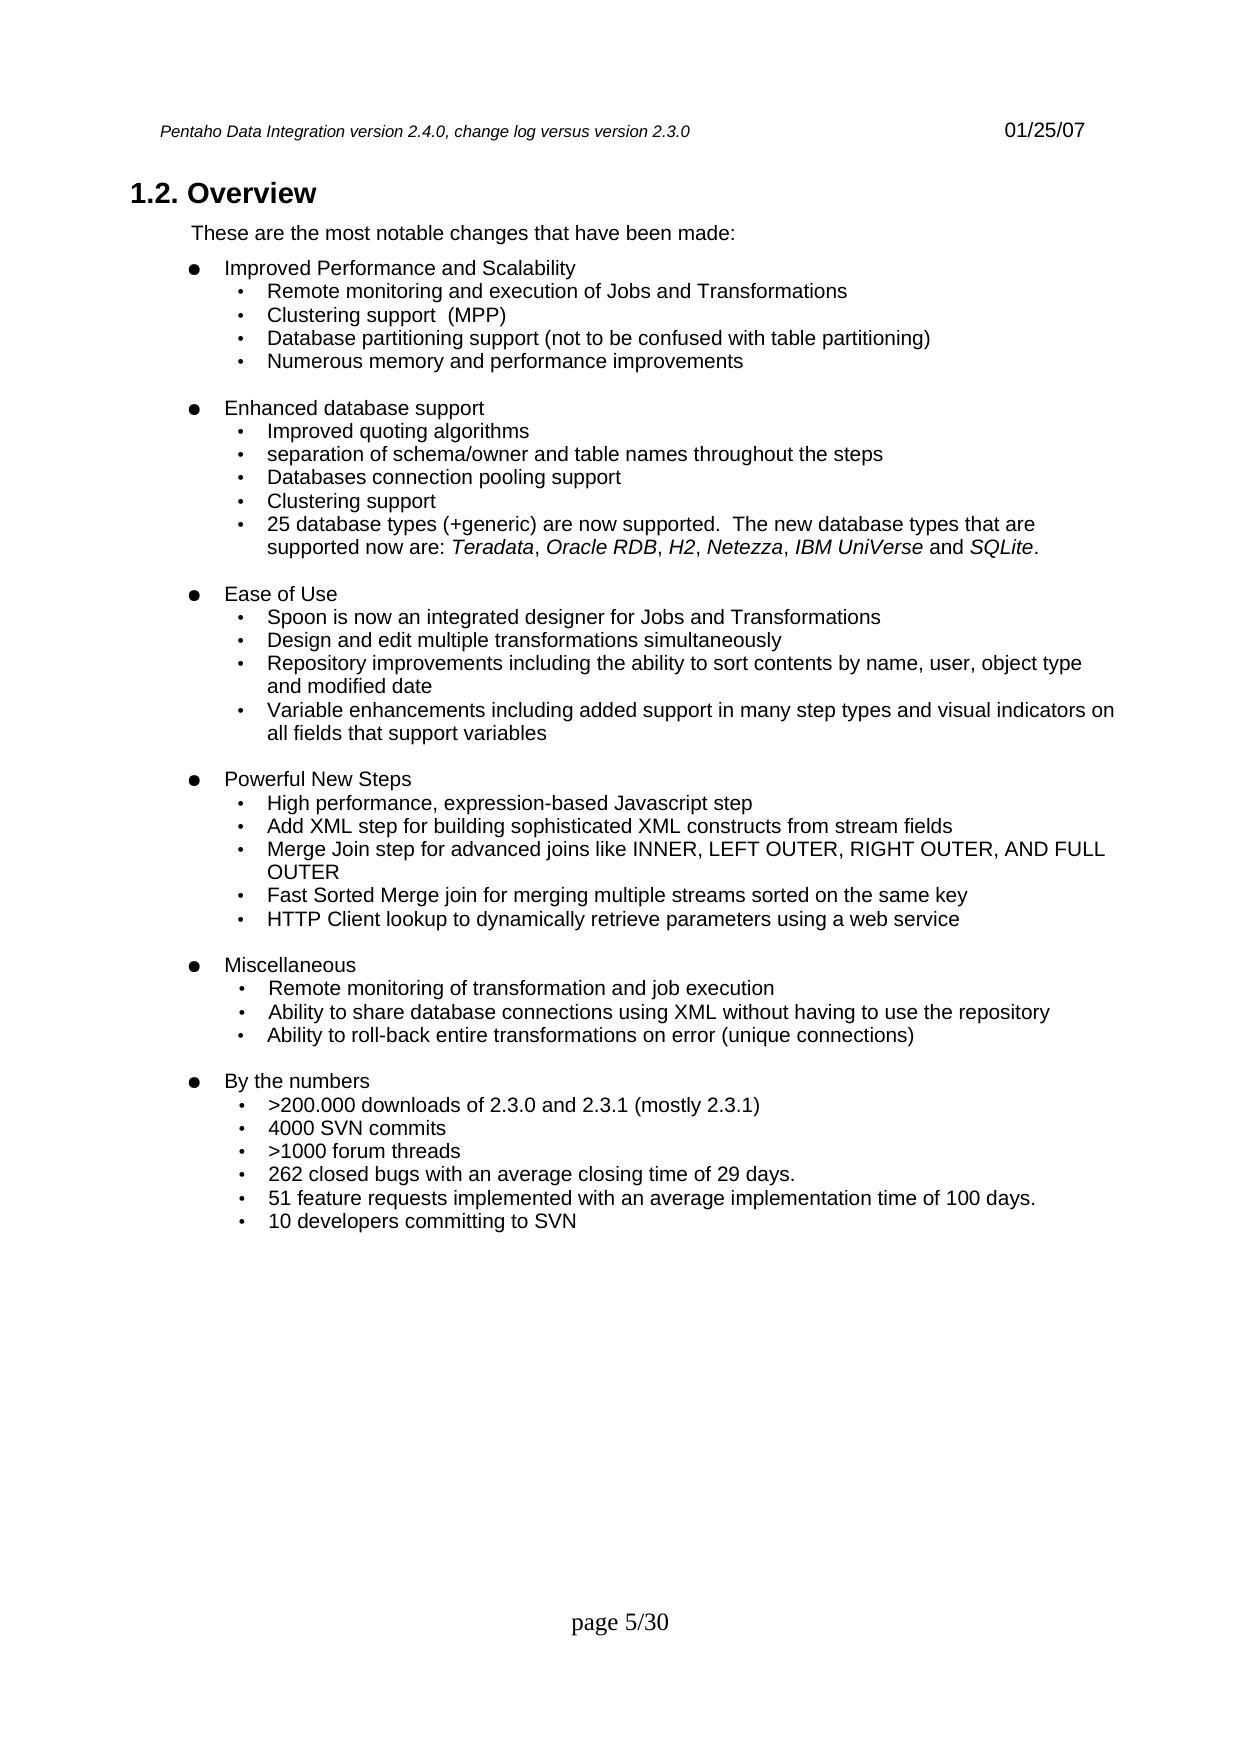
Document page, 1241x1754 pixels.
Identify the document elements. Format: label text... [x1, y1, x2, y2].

list Repository improvements including the ability to sort contents by name, user, object type and modified date [237, 652, 1122, 698]
list Powerful New Steps [187, 768, 1122, 791]
list 4000 SVN commits [239, 1116, 1122, 1139]
list Remote monitoring and execution of Jobs and Transformations [237, 280, 1122, 303]
list >200.000 downloads of 2.3.0 and 2.3.1 (mostly 2.3.1) [239, 1093, 1122, 1116]
list Improved quoting algorithms [237, 419, 1122, 443]
list 51 feature requests implemented with an average implementation time of 100 days. [239, 1186, 1122, 1209]
list Variable enhancements including added support in many step types and visual indicators on all fields that support variables [237, 698, 1122, 745]
list Ease of Use [187, 582, 1122, 605]
list High performance, expression-based Javascript step [237, 791, 1122, 814]
list separation of schema/owner and table names throughout the steps [237, 443, 1122, 466]
list Improved Performance and Scalability [187, 257, 1122, 280]
list Add XML step for building sophisticated XML constructs from stream fields [237, 814, 1122, 838]
list 25 database types (+generic) are now supported. The new database types that are supported now are: Teradata, Oracle RDB, H2, Netezza, IBM UniVerse and SQLite. [237, 512, 1122, 559]
list 10 developers committing to SVN [239, 1209, 1122, 1232]
list Clustering support (MPP) [237, 303, 1122, 327]
subtitle Overview [130, 177, 1122, 209]
list By the numbers [187, 1070, 1122, 1093]
list Fast Sorted Merge join for merging multiple streams sorted on the same key [237, 884, 1122, 907]
text These are the most notable changes that have been made: [149, 221, 1122, 244]
list Ability to roll-back entire transformations on error (unique connections) [237, 1023, 1122, 1047]
list Numerous memory and performance improvements [237, 350, 1122, 373]
list 262 closed bugs with an average closing time of 29 days. [239, 1163, 1122, 1186]
list Ability to share database connections using XML without having to use the repository [239, 1000, 1122, 1023]
list Spoon is now an integrated designer for Jobs and Transformations [237, 605, 1122, 628]
list Design and edit multiple transformations simultaneously [237, 628, 1122, 652]
list Databases connection pooling support [237, 466, 1122, 489]
list Enhanced database support [187, 396, 1122, 419]
list Database partitioning support (not to be confused with table partitioning) [237, 327, 1122, 350]
list Clustering support [237, 489, 1122, 512]
list HTTP Client lookup to dynamically retrieve parameters using a web service [237, 907, 1122, 931]
list >1000 forum threads [239, 1139, 1122, 1163]
list Miscellaneous [187, 954, 1122, 977]
list Remote monitoring of transformation and job execution [239, 977, 1122, 1000]
list Merge Join step for advanced joins like INNER, LEFT OUTER, RIGHT OUTER, AND FULL OUTER [237, 838, 1122, 884]
